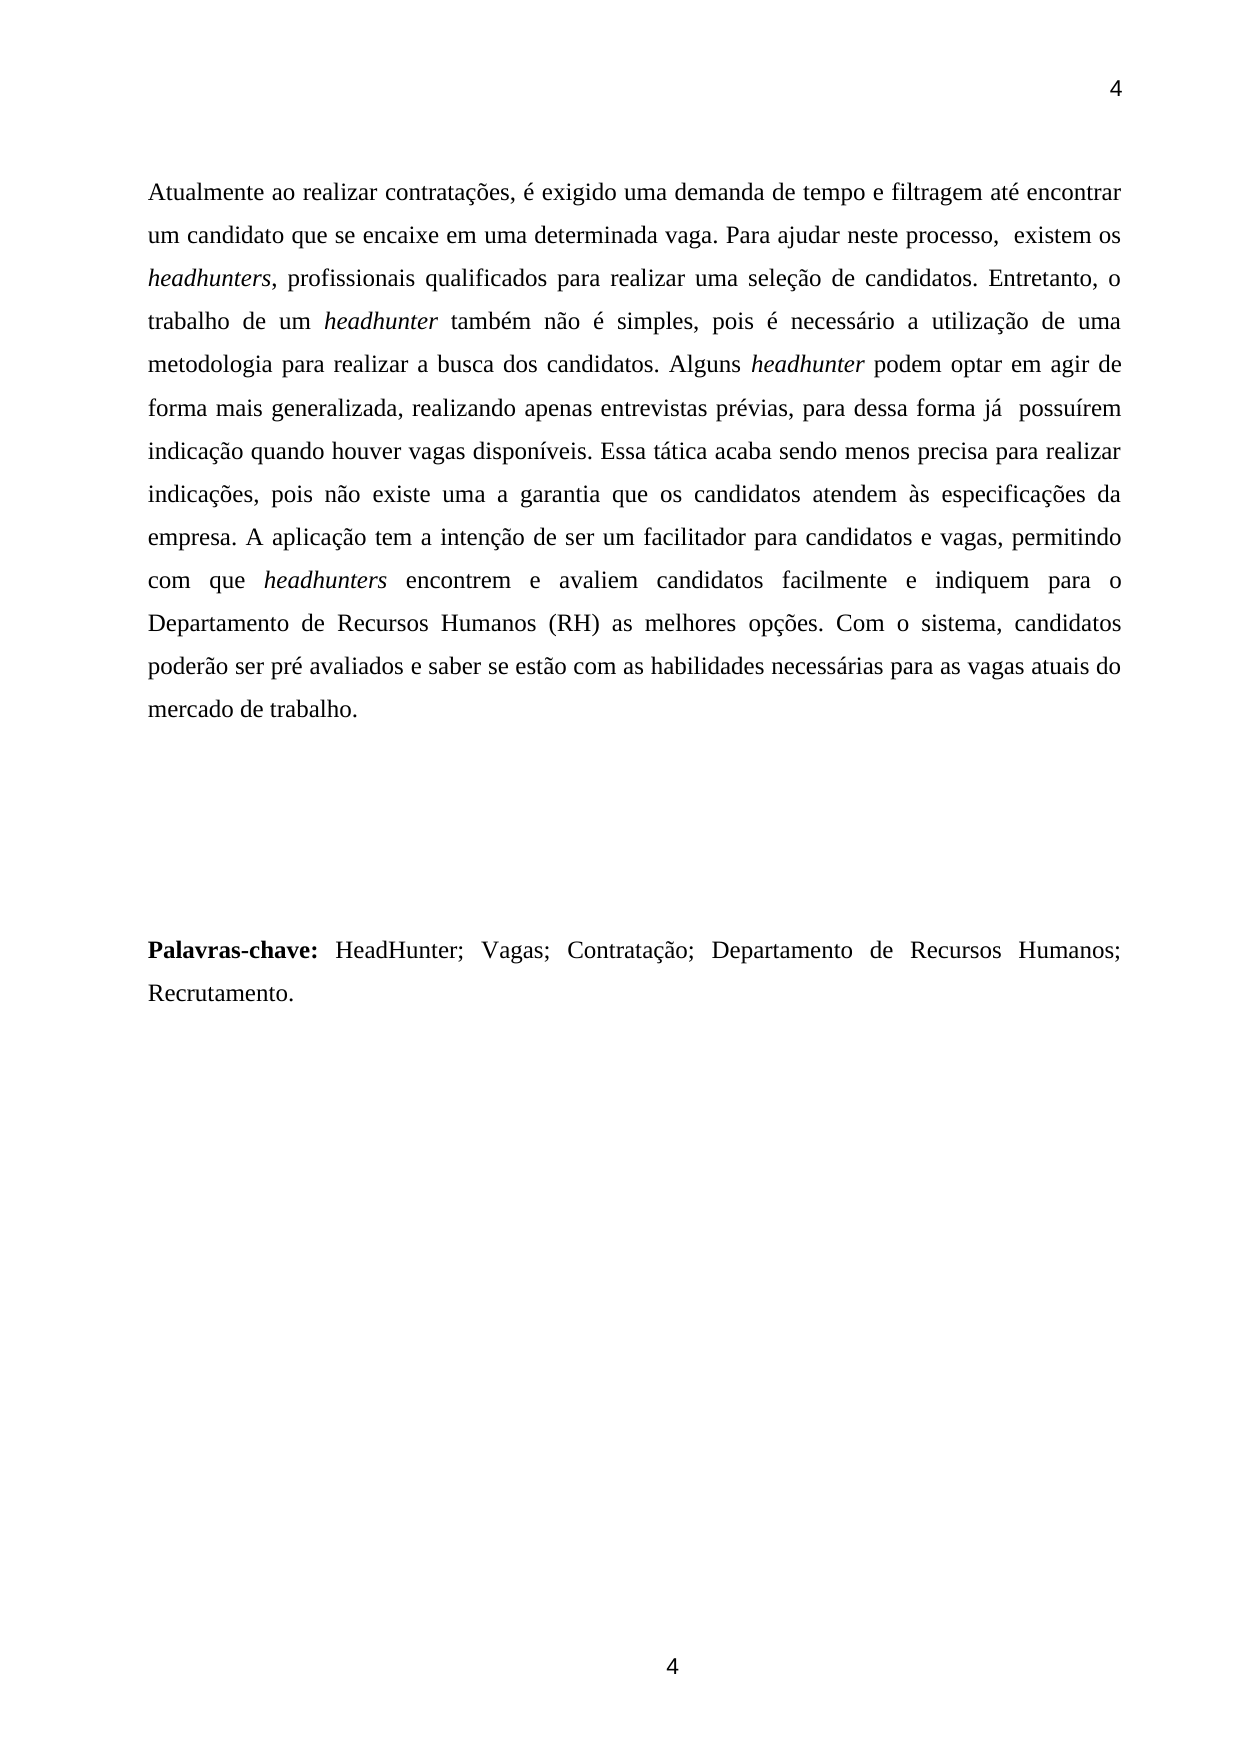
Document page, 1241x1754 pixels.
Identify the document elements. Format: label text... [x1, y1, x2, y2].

text Atualmente ao realizar contratações, é exigido uma demanda de tempo e filtragem até encontrar um candidato que se encaixe em uma determinada vaga. Para ajudar neste processo, existem os headhunters, profissionais qualificados para realizar uma seleção de candidatos. Entretanto, o trabalho de um headhunter também não é simples, pois é necessário a utilização de uma metodologia para realizar a busca dos candidatos. Alguns headhunter podem optar em agir de forma mais generalizada, realizando apenas entrevistas prévias, para dessa forma já possuírem indicação quando houver vagas disponíveis. Essa tática acaba sendo menos precisa para realizar indicações, pois não existe uma a garantia que os candidatos atendem às especificações da empresa. A aplicação tem a intenção de ser um facilitador para candidatos e vagas, permitindo com que headhunters encontrem e avaliem candidatos facilmente e indiquem para o Departamento de Recursos Humanos (RH) as melhores opções. Com o sistema, candidatos poderão ser pré avaliados e saber se estão com as habilidades necessárias para as vagas atuais do mercado de trabalho. [148, 177, 1122, 723]
text Palavras-chave: HeadHunter; Vagas; Contratação; Departamento de Recursos Humanos; Recrutamento. [148, 935, 1122, 1007]
